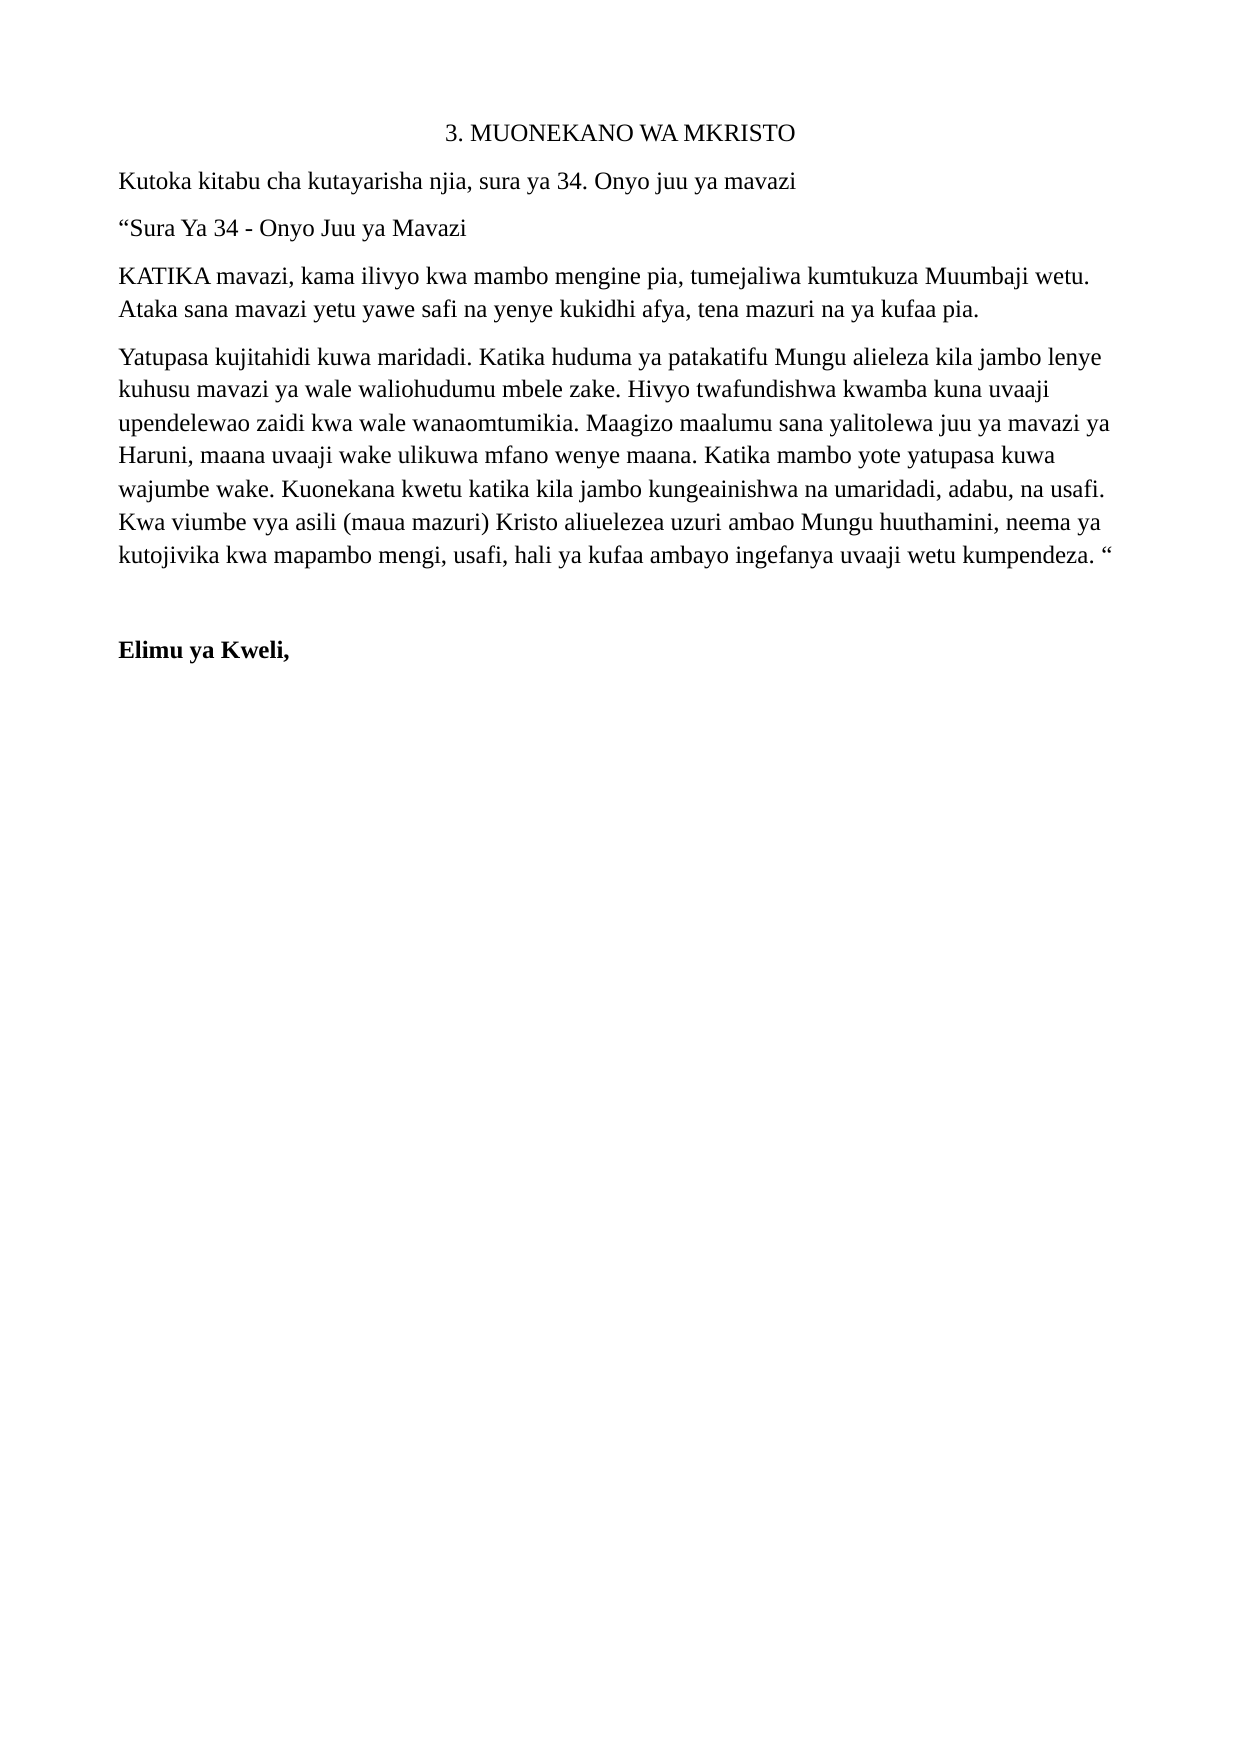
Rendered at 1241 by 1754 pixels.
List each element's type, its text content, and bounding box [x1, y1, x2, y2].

text 3. MUONEKANO WA MKRISTO [118, 118, 1122, 147]
text KATIKA mavazi, kama ilivyo kwa mambo mengine pia, tumejaliwa kumtukuza Muumbaji wetu. Ataka sana mavazi yetu yawe safi na yenye kukidhi afya, tena mazuri na ya kufaa pia. [118, 261, 1122, 323]
text Elimu ya Kweli, [118, 635, 1122, 664]
text Kutoka kitabu cha kutayarisha njia, sura ya 34. Onyo juu ya mavazi [118, 166, 1122, 194]
text “Sura Ya 34 - Onyo Juu ya Mavazi [118, 213, 1122, 242]
text Yatupasa kujitahidi kuwa maridadi. Katika huduma ya patakatifu Mungu alieleza kila jambo lenye kuhusu mavazi ya wale waliohudumu mbele zake. Hivyo twafundishwa kwamba kuna uvaaji upendelewao zaidi kwa wale wanaomtumikia. Maagizo maalumu sana yalitolewa juu ya mavazi ya Haruni, maana uvaaji wake ulikuwa mfano wenye maana. Katika mambo yote yatupasa kuwa wajumbe wake. Kuonekana kwetu katika kila jambo kungeainishwa na umaridadi, adabu, na usafi. Kwa viumbe vya asili (maua mazuri) Kristo aliuelezea uzuri ambao Mungu huuthamini, neema ya kutojivika kwa mapambo mengi, usafi, hali ya kufaa ambayo ingefanya uvaaji wetu kumpendeza. “ [118, 342, 1122, 568]
